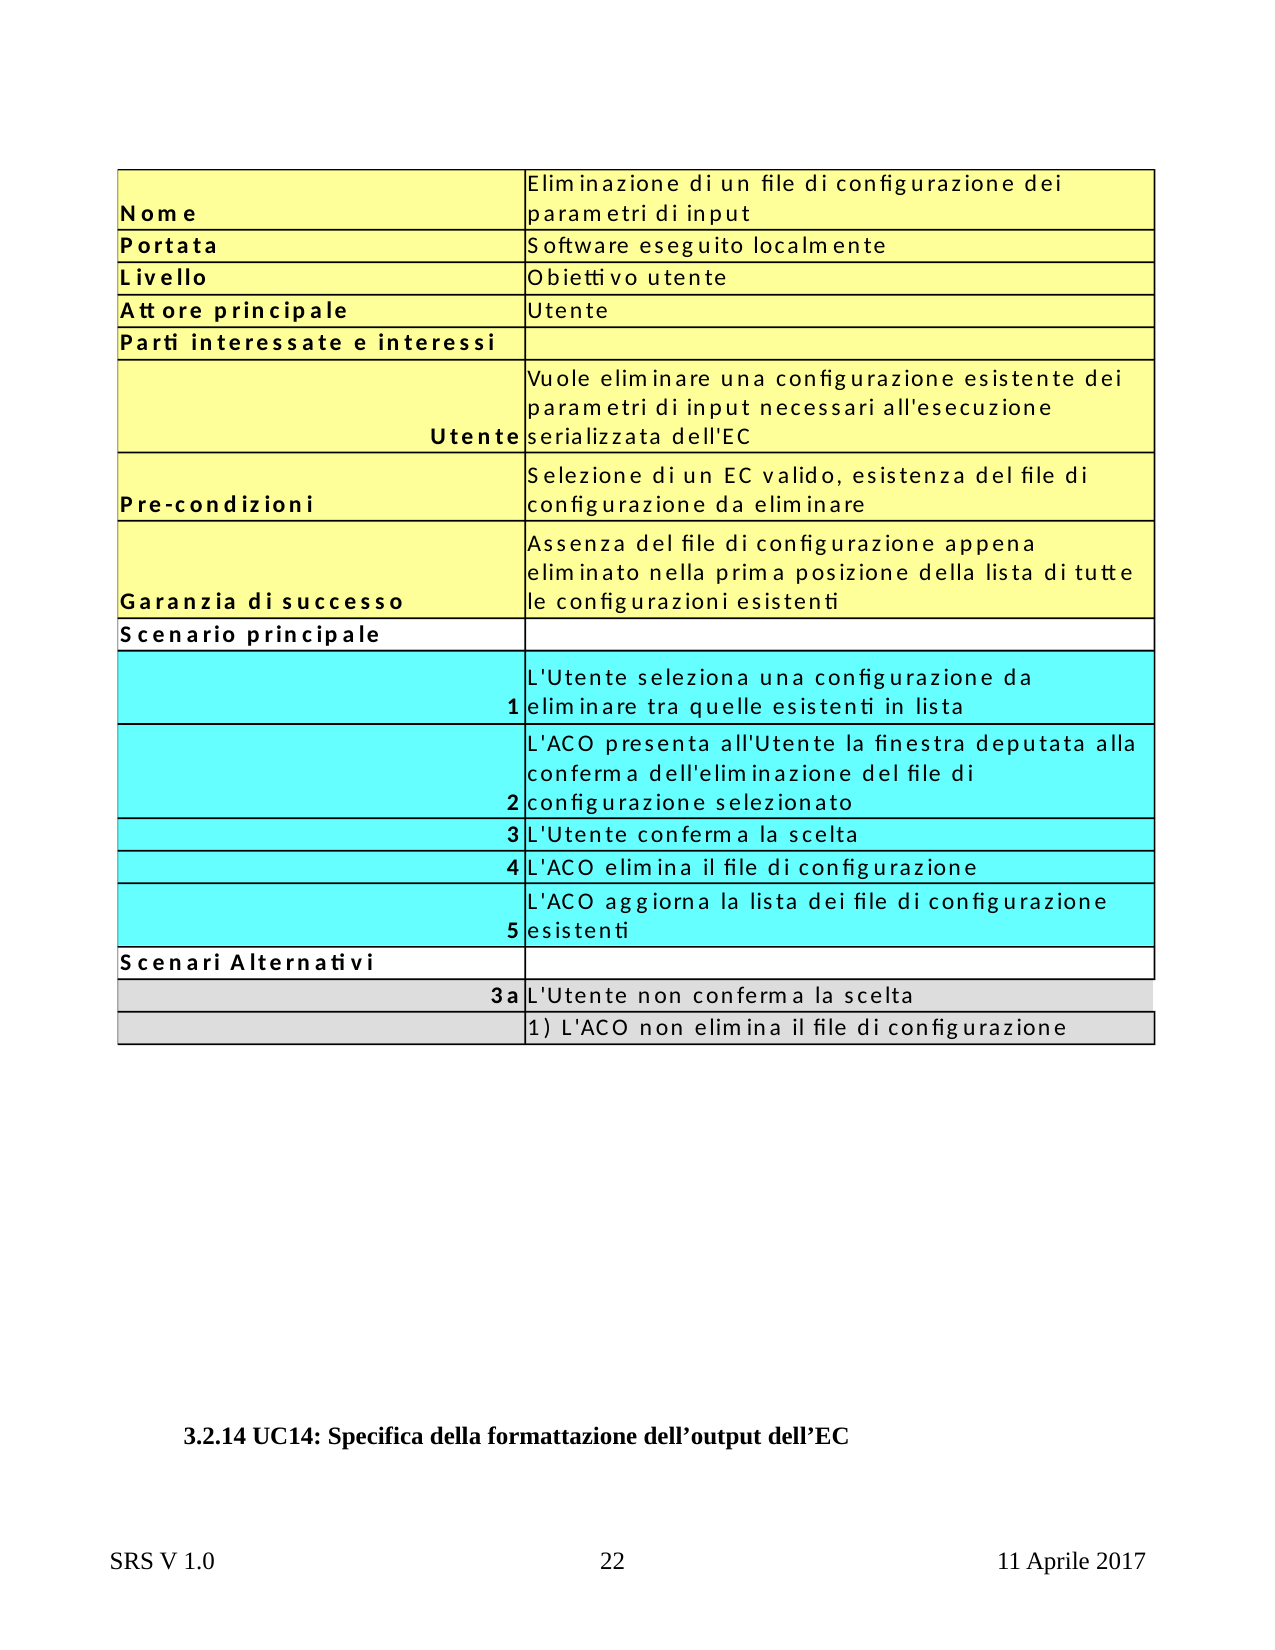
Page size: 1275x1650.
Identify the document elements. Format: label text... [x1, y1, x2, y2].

text 3.2.14 UC14: Specifica della formattazione dell’output dell’EC [109, 1421, 1162, 1449]
